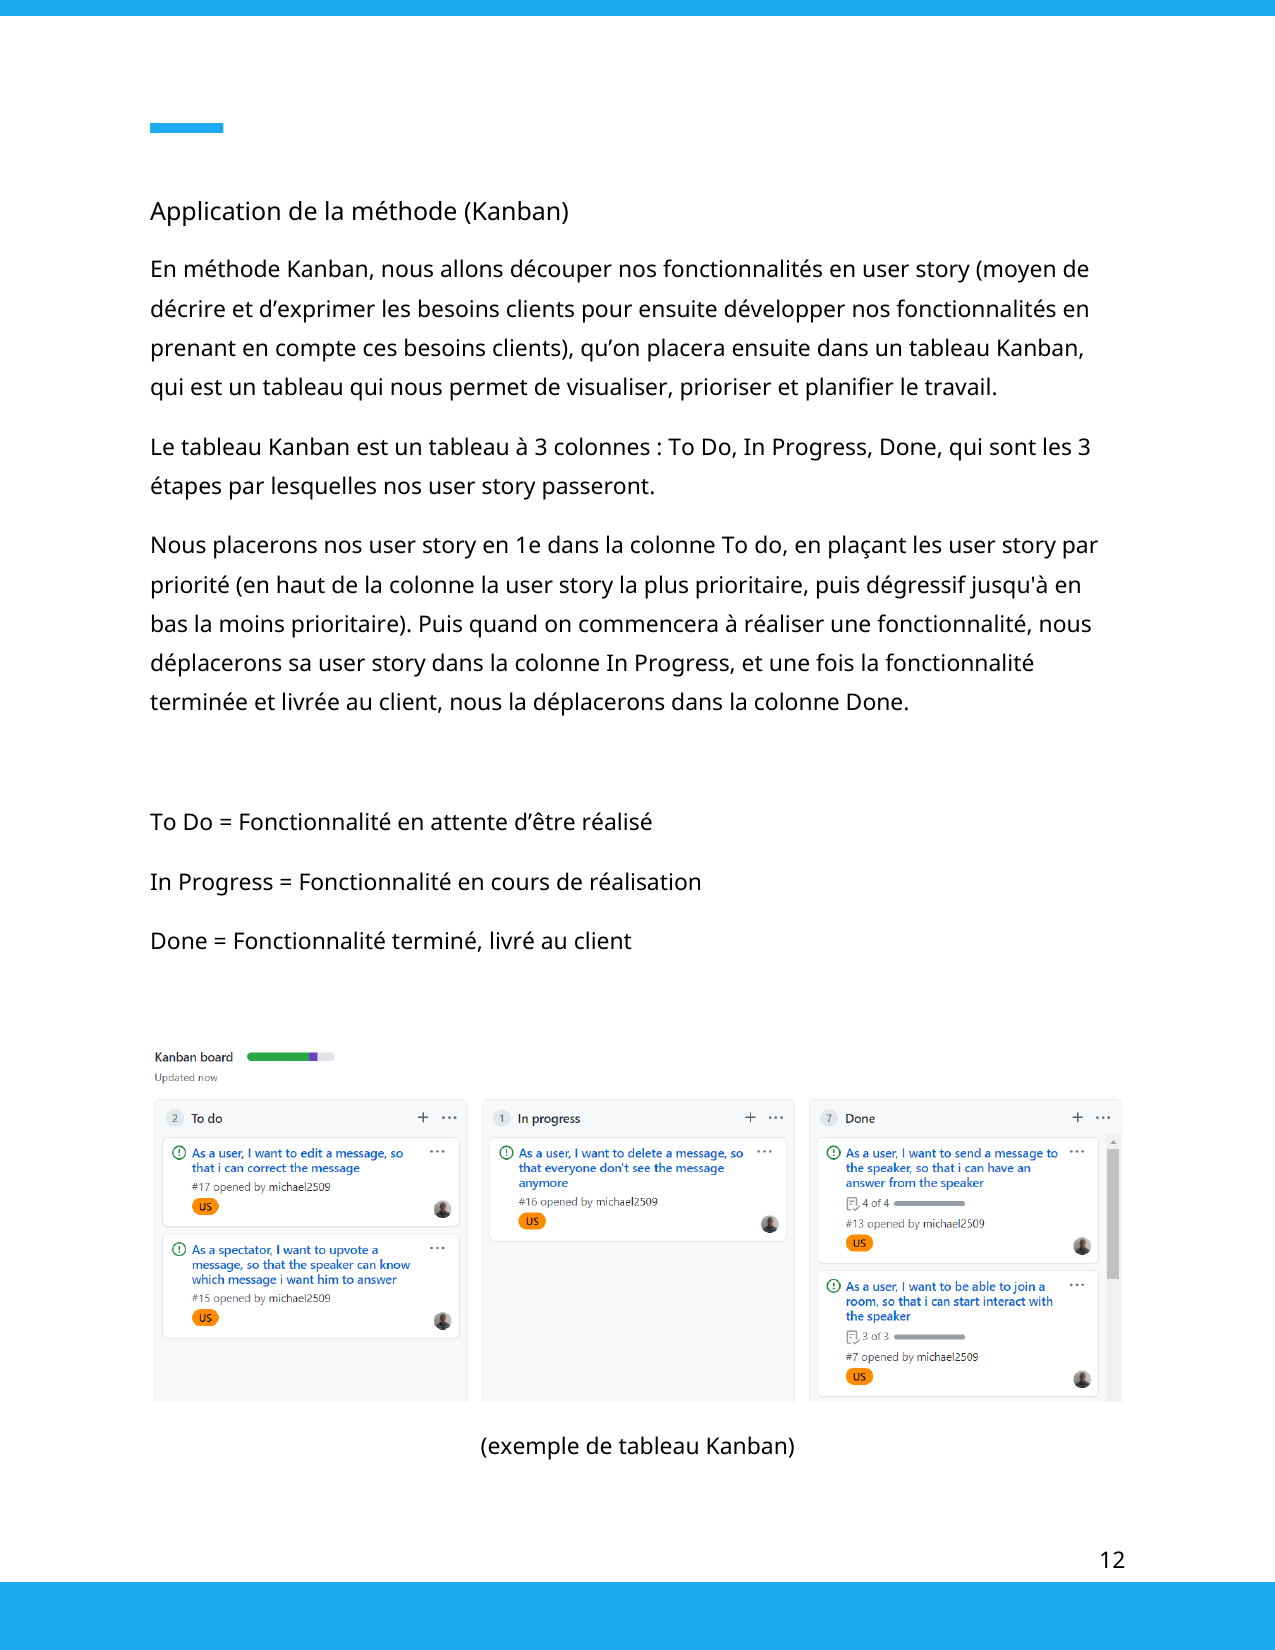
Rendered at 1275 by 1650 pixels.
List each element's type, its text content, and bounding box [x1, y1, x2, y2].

text Done = Fonctionnalité terminé, livré au client [150, 925, 1125, 957]
subtitle Application de la méthode (Kanban) [150, 193, 1125, 227]
picture [150, 1045, 1125, 1402]
text To Do = Fonctionnalité en attente d’être réalisé [150, 806, 1125, 837]
text Le tableau Kanban est un tableau à 3 colonnes : To Do, In Progress, Done, qui sont les 3 étapes par lesquelles nos user story passeront. [150, 431, 1125, 501]
text Nous placerons nos user story en 1e dans la colonne To do, en plaçant les user story par priorité (en haut de la colonne la user story la plus prioritaire, puis dégressif jusqu'à en bas la moins prioritaire). Puis quand on commencera à réaliser une fonctionnalité, nous déplacerons sa user story dans la colonne In Progress, et une fois la fonctionnalité terminée et livrée au client, nous la déplacerons dans la colonne Done. [150, 529, 1125, 717]
text En méthode Kanban, nous allons découper nos fonctionnalités en user story (moyen de décrire et d’exprimer les besoins clients pour ensuite développer nos fonctionnalités en prenant en compte ces besoins clients), qu’on placera ensuite dans un tableau Kanban, qui est un tableau qui nous permet de visualiser, prioriser et planifier le travail. [150, 253, 1125, 402]
text (exemple de tableau Kanban) [150, 1430, 1125, 1461]
picture [0, 1582, 1275, 1650]
picture [150, 123, 224, 133]
picture [0, 0, 1275, 16]
text In Progress = Fonctionnalité en cours de réalisation [150, 865, 1125, 897]
